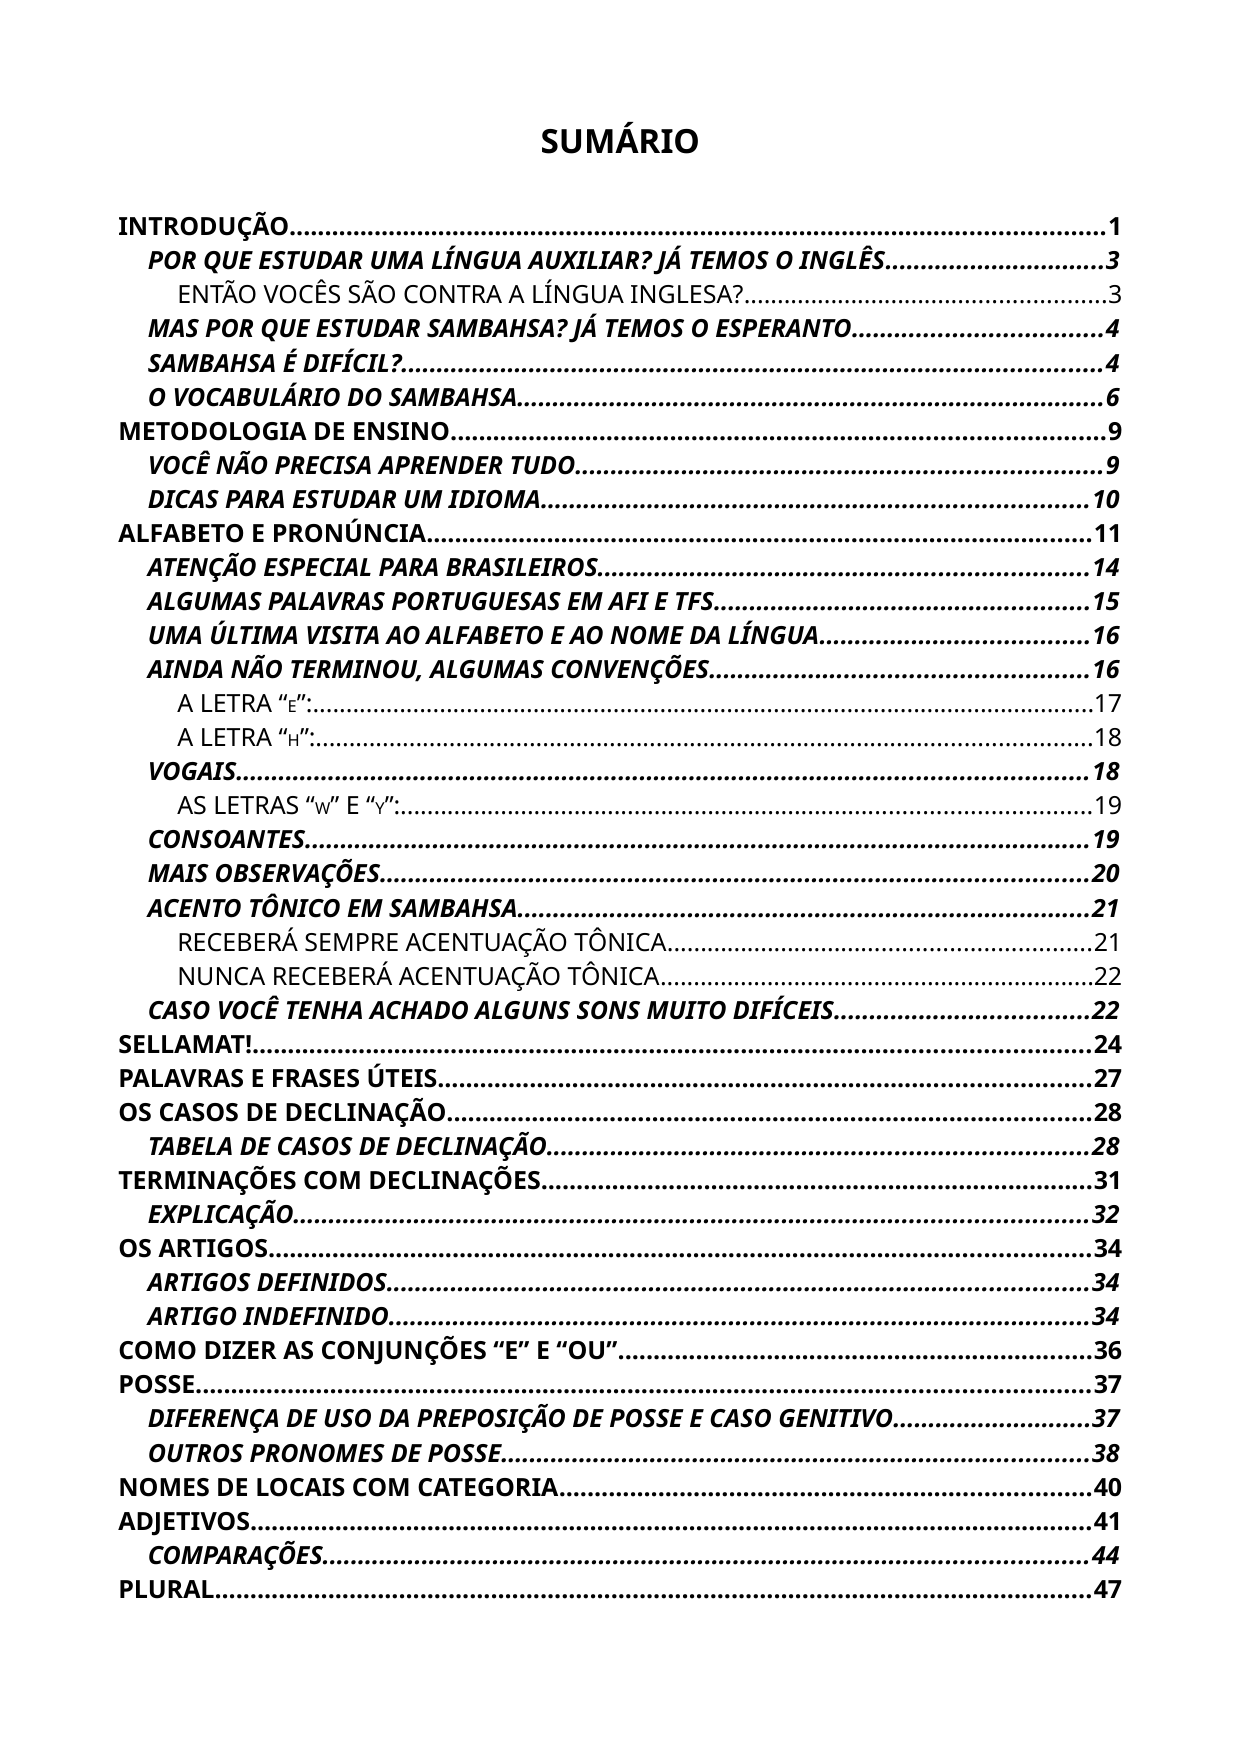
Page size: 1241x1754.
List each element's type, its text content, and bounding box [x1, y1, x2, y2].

text CONSOANTES 19 [148, 822, 1122, 856]
text AINDA NÃO TERMINOU, ALGUMAS CONVENÇÕES 16 [148, 652, 1122, 686]
text O VOCABULÁRIO DO SAMBAHSA 6 [148, 379, 1122, 413]
text OS CASOS DE DECLINAÇÃO 28 [118, 1094, 1122, 1129]
text ARTIGOS DEFINIDOS 34 [148, 1265, 1122, 1299]
text COMPARAÇÕES 44 [148, 1537, 1122, 1571]
text ACENTO TÔNICO EM SAMBAHSA 21 [148, 890, 1122, 924]
text MAIS OBSERVAÇÕES 20 [148, 856, 1122, 890]
text ATENÇÃO ESPECIAL PARA BRASILEIROS 14 [148, 549, 1122, 584]
text ENTÃO VOCÊS SÃO CONTRA A LÍNGUA INGLESA? 3 [177, 277, 1122, 311]
text TERMINAÇÕES COM DECLINAÇÕES 31 [118, 1163, 1122, 1197]
text ADJETIVOS 41 [118, 1503, 1122, 1537]
text DIFERENÇA DE USO DA PREPOSIÇÃO DE POSSE E CASO GENITIVO 37 [148, 1401, 1122, 1435]
text ARTIGO INDEFINIDO 34 [148, 1299, 1122, 1333]
subtitle SUMÁRIO [118, 118, 1122, 163]
text MAS POR QUE ESTUDAR SAMBAHSA? JÁ TEMOS O ESPERANTO 4 [148, 311, 1122, 345]
text AS LETRAS “w” E “y”: 19 [177, 788, 1122, 822]
text COMO DIZER AS CONJUNÇÕES “E” E “OU” 36 [118, 1333, 1122, 1367]
text POR QUE ESTUDAR UMA LÍNGUA AUXILIAR? JÁ TEMOS O INGLÊS 3 [148, 243, 1122, 277]
text METODOLOGIA DE ENSINO 9 [118, 413, 1122, 447]
text PALAVRAS E FRASES ÚTEIS 27 [118, 1061, 1122, 1094]
text VOCÊ NÃO PRECISA APRENDER TUDO 9 [148, 447, 1122, 481]
text POSSE 37 [118, 1367, 1122, 1401]
text TABELA DE CASOS DE DECLINAÇÃO 28 [148, 1129, 1122, 1163]
text A LETRA “e”: 17 [177, 686, 1122, 720]
text OS ARTIGOS 34 [118, 1231, 1122, 1265]
text OUTROS PRONOMES DE POSSE 38 [148, 1435, 1122, 1469]
text DICAS PARA ESTUDAR UM IDIOMA 10 [148, 481, 1122, 516]
text A LETRA “h”: 18 [177, 720, 1122, 754]
text NOMES DE LOCAIS COM CATEGORIA 40 [118, 1469, 1122, 1503]
text UMA ÚLTIMA VISITA AO ALFABETO E AO NOME DA LÍNGUA 16 [148, 618, 1122, 652]
text RECEBERÁ SEMPRE ACENTUAÇÃO TÔNICA 21 [177, 924, 1122, 958]
text SAMBAHSA É DIFÍCIL? 4 [148, 345, 1122, 379]
text NUNCA RECEBERÁ ACENTUAÇÃO TÔNICA 22 [177, 958, 1122, 992]
text CASO VOCÊ TENHA ACHADO ALGUNS SONS MUITO DIFÍCEIS 22 [148, 992, 1122, 1026]
text VOGAIS 18 [148, 754, 1122, 788]
text PLURAL 47 [118, 1571, 1122, 1606]
text EXPLICAÇÃO 32 [148, 1197, 1122, 1231]
text INTRODUÇÃO 1 [118, 209, 1122, 243]
text ALFABETO E PRONÚNCIA 11 [118, 516, 1122, 549]
text SELLAMAT! 24 [118, 1026, 1122, 1061]
text ALGUMAS PALAVRAS PORTUGUESAS EM AFI E TFS 15 [148, 584, 1122, 618]
